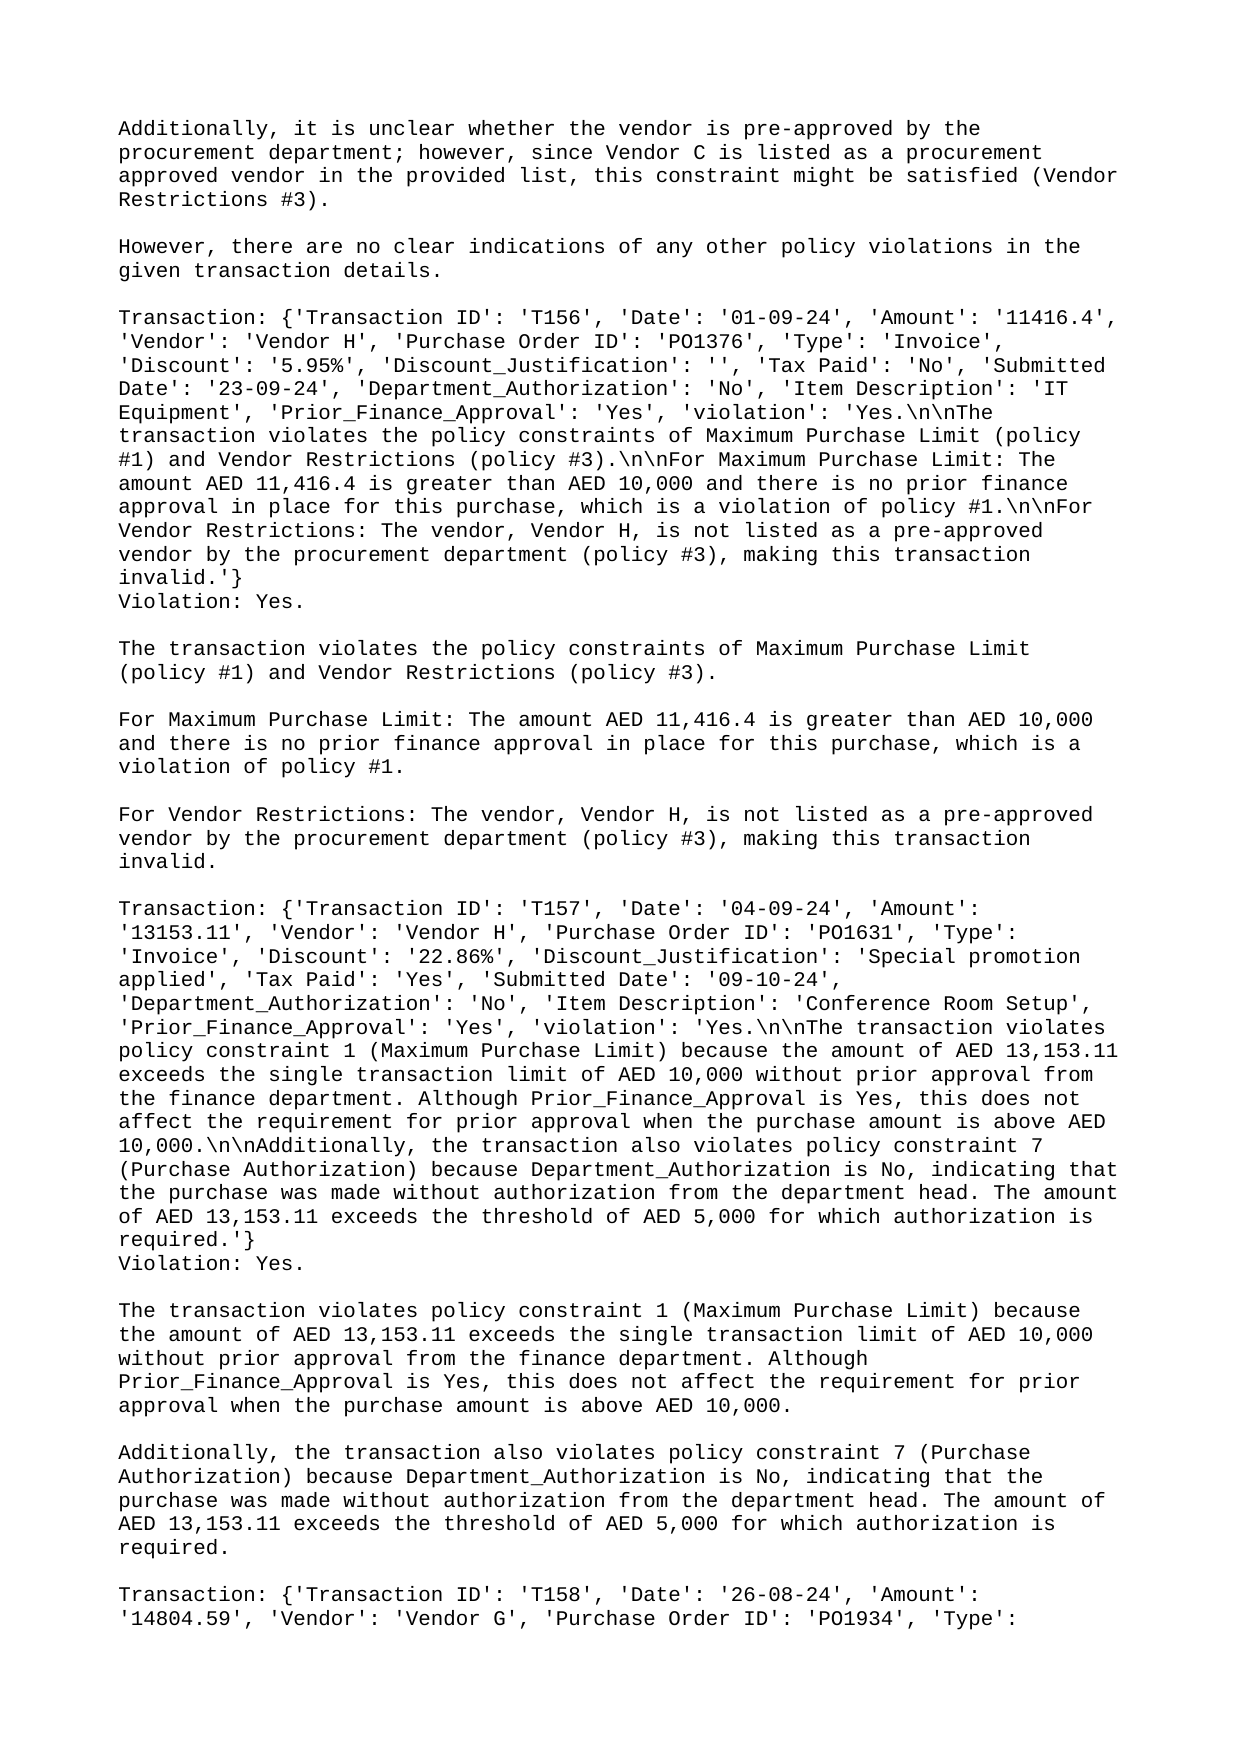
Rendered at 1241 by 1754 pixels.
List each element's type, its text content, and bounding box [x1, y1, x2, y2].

text Transaction: {'Transaction ID': 'T156', 'Date': '01-09-24', 'Amount': '11416.4', 'Vendor': 'Vendor H', 'Purchase Order ID': 'PO1376', 'Type': 'Invoice', 'Discount': '5.95%', 'Discount_Justification': '', 'Tax Paid': 'No', 'Submitted Date': '23-09-24', 'Department_Authorization': 'No', 'Item Description': 'IT Equipment', 'Prior_Finance_Approval': 'Yes', 'violation': 'Yes.\n\nThe transaction violates the policy constraints of Maximum Purchase Limit (policy #1) and Vendor Restrictions (policy #3).\n\nFor Maximum Purchase Limit: The amount AED 11,416.4 is greater than AED 10,000 and there is no prior finance approval in place for this purchase, which is a violation of policy #1.\n\nFor Vendor Restrictions: The vendor, Vendor H, is not listed as a pre-approved vendor by the procurement department (policy #3), making this transaction invalid.'} [118, 307, 1122, 591]
text Additionally, the transaction also violates policy constraint 7 (Purchase Authorization) because Department_Authorization is No, indicating that the purchase was made without authorization from the department head. The amount of AED 13,153.11 exceeds the threshold of AED 5,000 for which authorization is required. [118, 1442, 1122, 1561]
text Transaction: {'Transaction ID': 'T158', 'Date': '26-08-24', 'Amount': '14804.59', 'Vendor': 'Vendor G', 'Purchase Order ID': 'PO1934', 'Type': [118, 1584, 1122, 1631]
text The transaction violates policy constraint 1 (Maximum Purchase Limit) because the amount of AED 13,153.11 exceeds the single transaction limit of AED 10,000 without prior approval from the finance department. Although Prior_Finance_Approval is Yes, this does not affect the requirement for prior approval when the purchase amount is above AED 10,000. [118, 1300, 1122, 1419]
text For Maximum Purchase Limit: The amount AED 11,416.4 is greater than AED 10,000 and there is no prior finance approval in place for this purchase, which is a violation of policy #1. [118, 709, 1122, 780]
text However, there are no clear indications of any other policy violations in the given transaction details. [118, 236, 1122, 284]
text Violation: Yes. [118, 1253, 1122, 1277]
text Transaction: {'Transaction ID': 'T157', 'Date': '04-09-24', 'Amount': '13153.11', 'Vendor': 'Vendor H', 'Purchase Order ID': 'PO1631', 'Type': 'Invoice', 'Discount': '22.86%', 'Discount_Justification': 'Special promotion applied', 'Tax Paid': 'Yes', 'Submitted Date': '09-10-24', 'Department_Authorization': 'No', 'Item Description': 'Conference Room Setup', 'Prior_Finance_Approval': 'Yes', 'violation': 'Yes.\n\nThe transaction violates policy constraint 1 (Maximum Purchase Limit) because the amount of AED 13,153.11 exceeds the single transaction limit of AED 10,000 without prior approval from the finance department. Although Prior_Finance_Approval is Yes, this does not affect the requirement for prior approval when the purchase amount is above AED 10,000.\n\nAdditionally, the transaction also violates policy constraint 7 (Purchase Authorization) because Department_Authorization is No, indicating that the purchase was made without authorization from the department head. The amount of AED 13,153.11 exceeds the threshold of AED 5,000 for which authorization is required.'} [118, 898, 1122, 1253]
text Violation: Yes. [118, 591, 1122, 615]
text For Vendor Restrictions: The vendor, Vendor H, is not listed as a pre-approved vendor by the procurement department (policy #3), making this transaction invalid. [118, 804, 1122, 875]
text The transaction violates the policy constraints of Maximum Purchase Limit (policy #1) and Vendor Restrictions (policy #3). [118, 638, 1122, 686]
text Additionally, it is unclear whether the vendor is pre-approved by the procurement department; however, since Vendor C is listed as a procurement approved vendor in the provided list, this constraint might be satisfied (Vendor Restrictions #3). [118, 118, 1122, 213]
